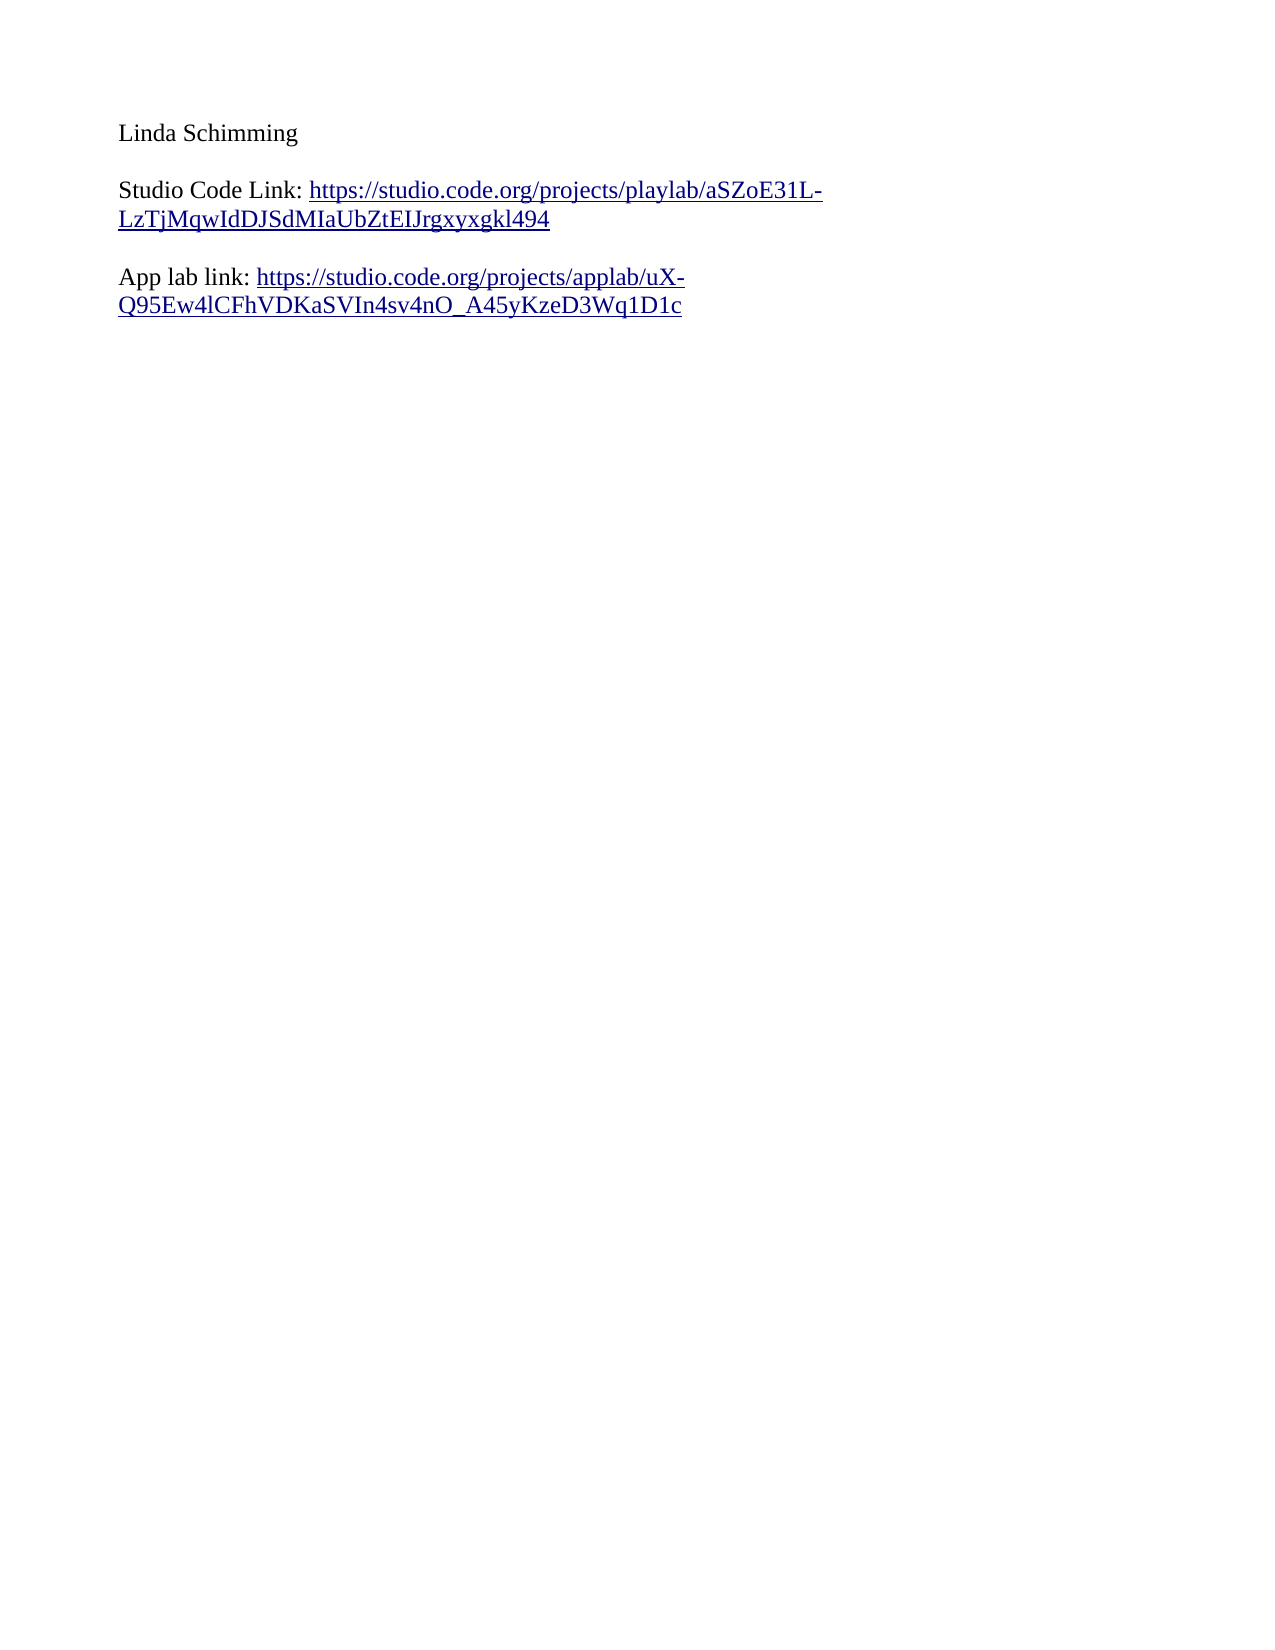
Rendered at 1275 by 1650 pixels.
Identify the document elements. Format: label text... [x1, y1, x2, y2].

text Linda Schimming [118, 118, 1157, 147]
text App lab link: https://studio.code.org/projects/applab/uX-Q95Ew4lCFhVDKaSVIn4sv4nO_A45yKzeD3Wq1D1c [118, 262, 1157, 319]
text Studio Code Link: https://studio.code.org/projects/playlab/aSZoE31L-LzTjMqwIdDJSdMIaUbZtEIJrgxyxgkl494 [118, 176, 1157, 233]
